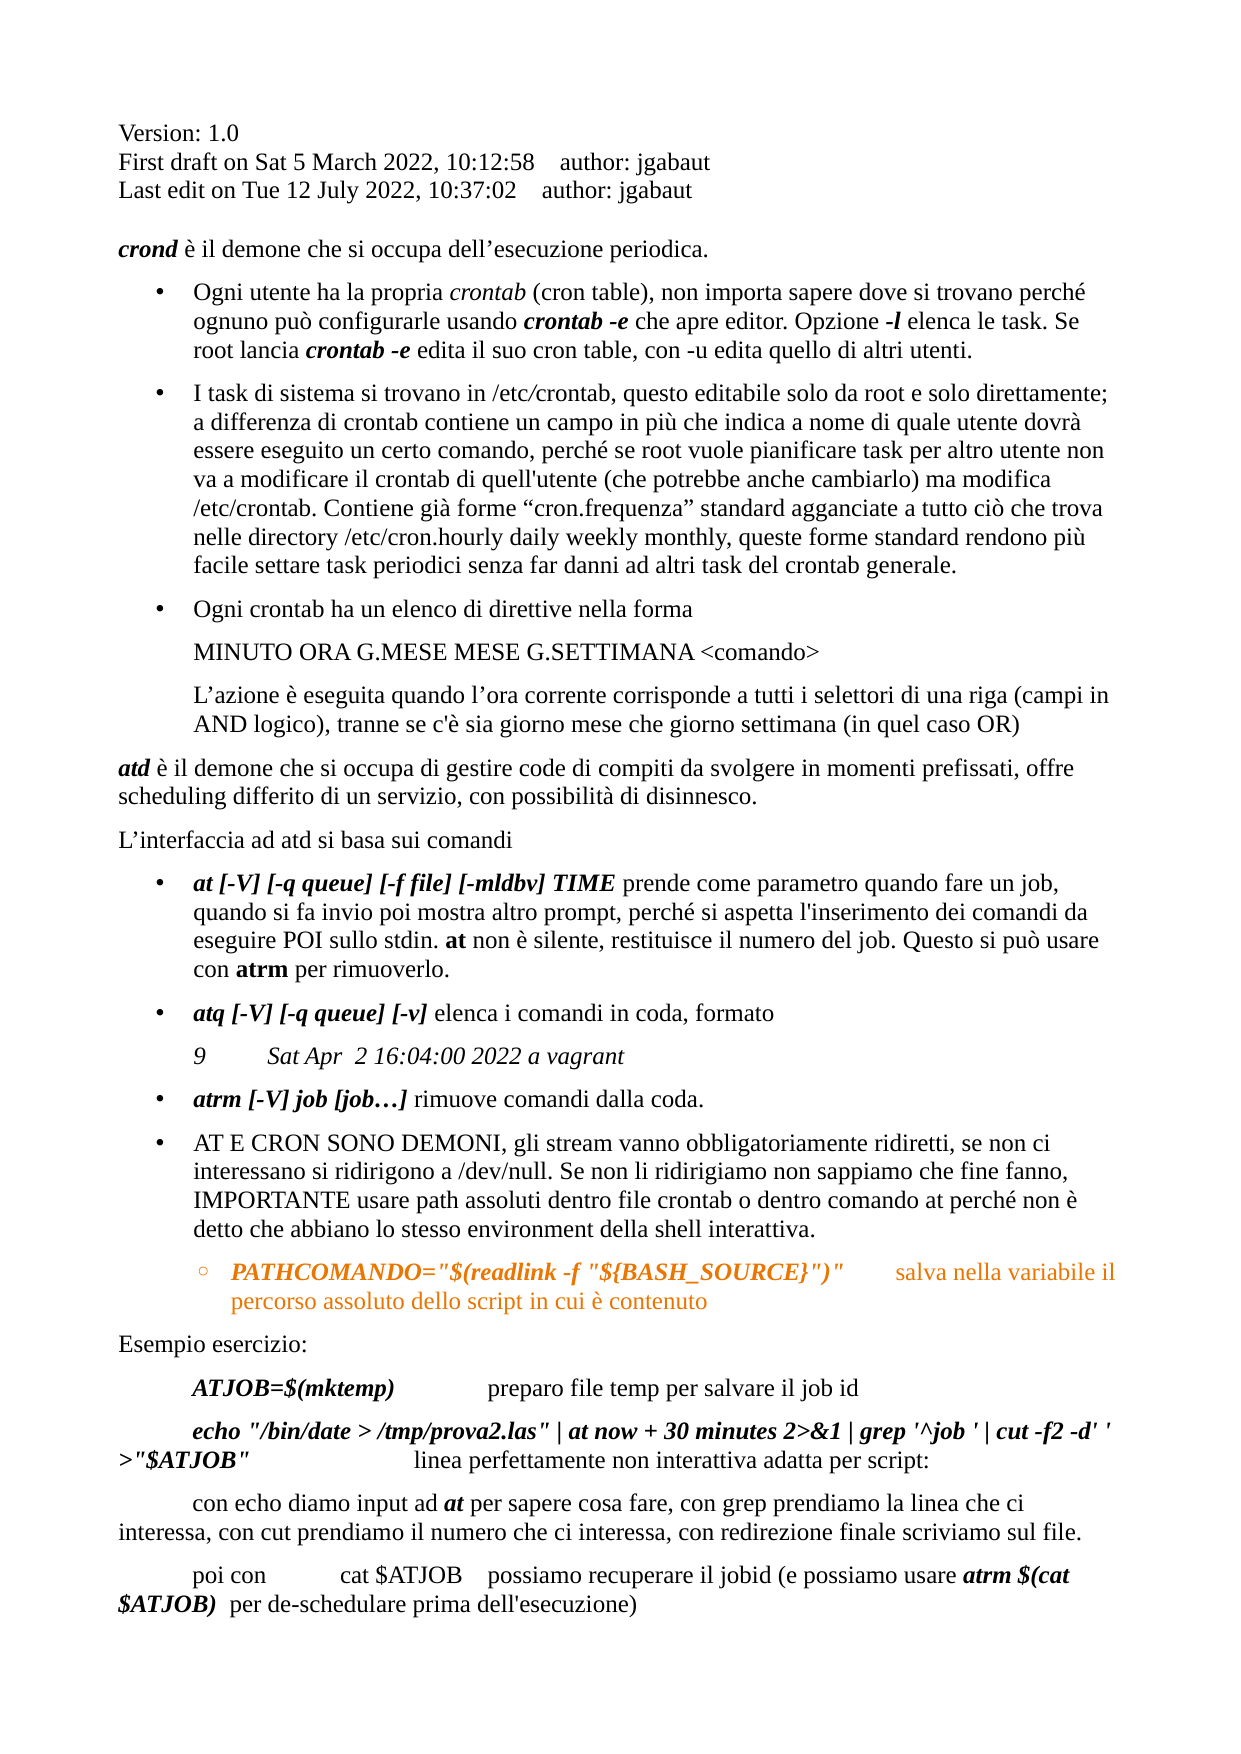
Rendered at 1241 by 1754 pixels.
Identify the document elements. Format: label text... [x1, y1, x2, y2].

text L’interfaccia ad atd si basa sui comandi [118, 825, 1122, 853]
list AT E CRON SONO DEMONI, gli stream vanno obbligatoriamente ridiretti, se non ci interessano si ridirigono a /dev/null. Se non li ridirigiamo non sappiamo che fine fanno, IMPORTANTE usare path assoluti dentro file crontab o dentro comando at perché non è detto che abbiano lo stesso environment della shell interattiva. [156, 1128, 1122, 1243]
text poi con cat $ATJOB possiamo recuperare il jobid (e possiamo usare atrm $(cat $ATJOB) per de-schedulare prima dell'esecuzione) [118, 1560, 1122, 1618]
list atrm [-V] job [job…] rimuove comandi dalla coda. [156, 1084, 1122, 1113]
list L’azione è eseguita quando l’ora corrente corrisponde a tutti i selettori di una riga (campi in AND logico), tranne se c'è sia giorno mese che giorno settimana (in quel caso OR) [156, 681, 1122, 738]
list Ogni utente ha la propria crontab (cron table), non importa sapere dove si trovano perché ognuno può configurarle usando crontab -e che apre editor. Opzione -l elenca le task. Se root lancia crontab -e edita il suo cron table, con -u edita quello di altri utenti. [156, 277, 1122, 363]
list I task di sistema si trovano in /etc/crontab, questo editabile solo da root e solo direttamente; a differenza di crontab contiene un campo in più che indica a nome di quale utente dovrà essere eseguito un certo comando, perché se root vuole pianificare task per altro utente non va a modificare il crontab di quell'utente (che potrebbe anche cambiarlo) ma modifica /etc/crontab. Contiene già forme “cron.frequenza” standard agganciate a tutto ciò che trova nelle directory /etc/cron.hourly daily weekly monthly, queste forme standard rendono più facile settare task periodici senza far danni ad altri task del crontab generale. [156, 378, 1122, 579]
text echo "/bin/date > /tmp/prova2.las" | at now + 30 minutes 2>&1 | grep '^job ' | cut -f2 -d' ' >"$ATJOB" linea perfettamente non interattiva adatta per script: [118, 1416, 1122, 1473]
text Esempio esercizio: [118, 1329, 1122, 1358]
text crond è il demone che si occupa dell’esecuzione periodica. [118, 234, 1122, 263]
text atd è il demone che si occupa di gestire code di compiti da svolgere in momenti prefissati, offre scheduling differito di un servizio, con possibilità di disinnesco. [118, 753, 1122, 810]
list atq [-V] [-q queue] [-v] elenca i comandi in coda, formato [156, 998, 1122, 1026]
list MINUTO ORA G.MESE MESE G.SETTIMANA <comando> [156, 637, 1122, 666]
list PATHCOMANDO="$(readlink -f "${BASH_SOURCE}")" salva nella variabile il percorso assoluto dello script in cui è contenuto [193, 1257, 1122, 1315]
text ATJOB=$(mktemp) preparo file temp per salvare il job id [118, 1373, 1122, 1401]
text con echo diamo input ad at per sapere cosa fare, con grep prendiamo la linea che ci interessa, con cut prendiamo il numero che ci interessa, con redirezione finale scriviamo sul file. [118, 1488, 1122, 1546]
list Ogni crontab ha un elenco di direttive nella forma [156, 594, 1122, 623]
list at [-V] [-q queue] [-f file] [-mldbv] TIME prende come parametro quando fare un job, quando si fa invio poi mostra altro prompt, perché si aspetta l'inserimento dei comandi da eseguire POI sullo stdin. at non è silente, restituisce il numero del job. Questo si può usare con atrm per rimuoverlo. [156, 868, 1122, 983]
list 9 Sat Apr 2 16:04:00 2022 a vagrant [156, 1041, 1122, 1070]
